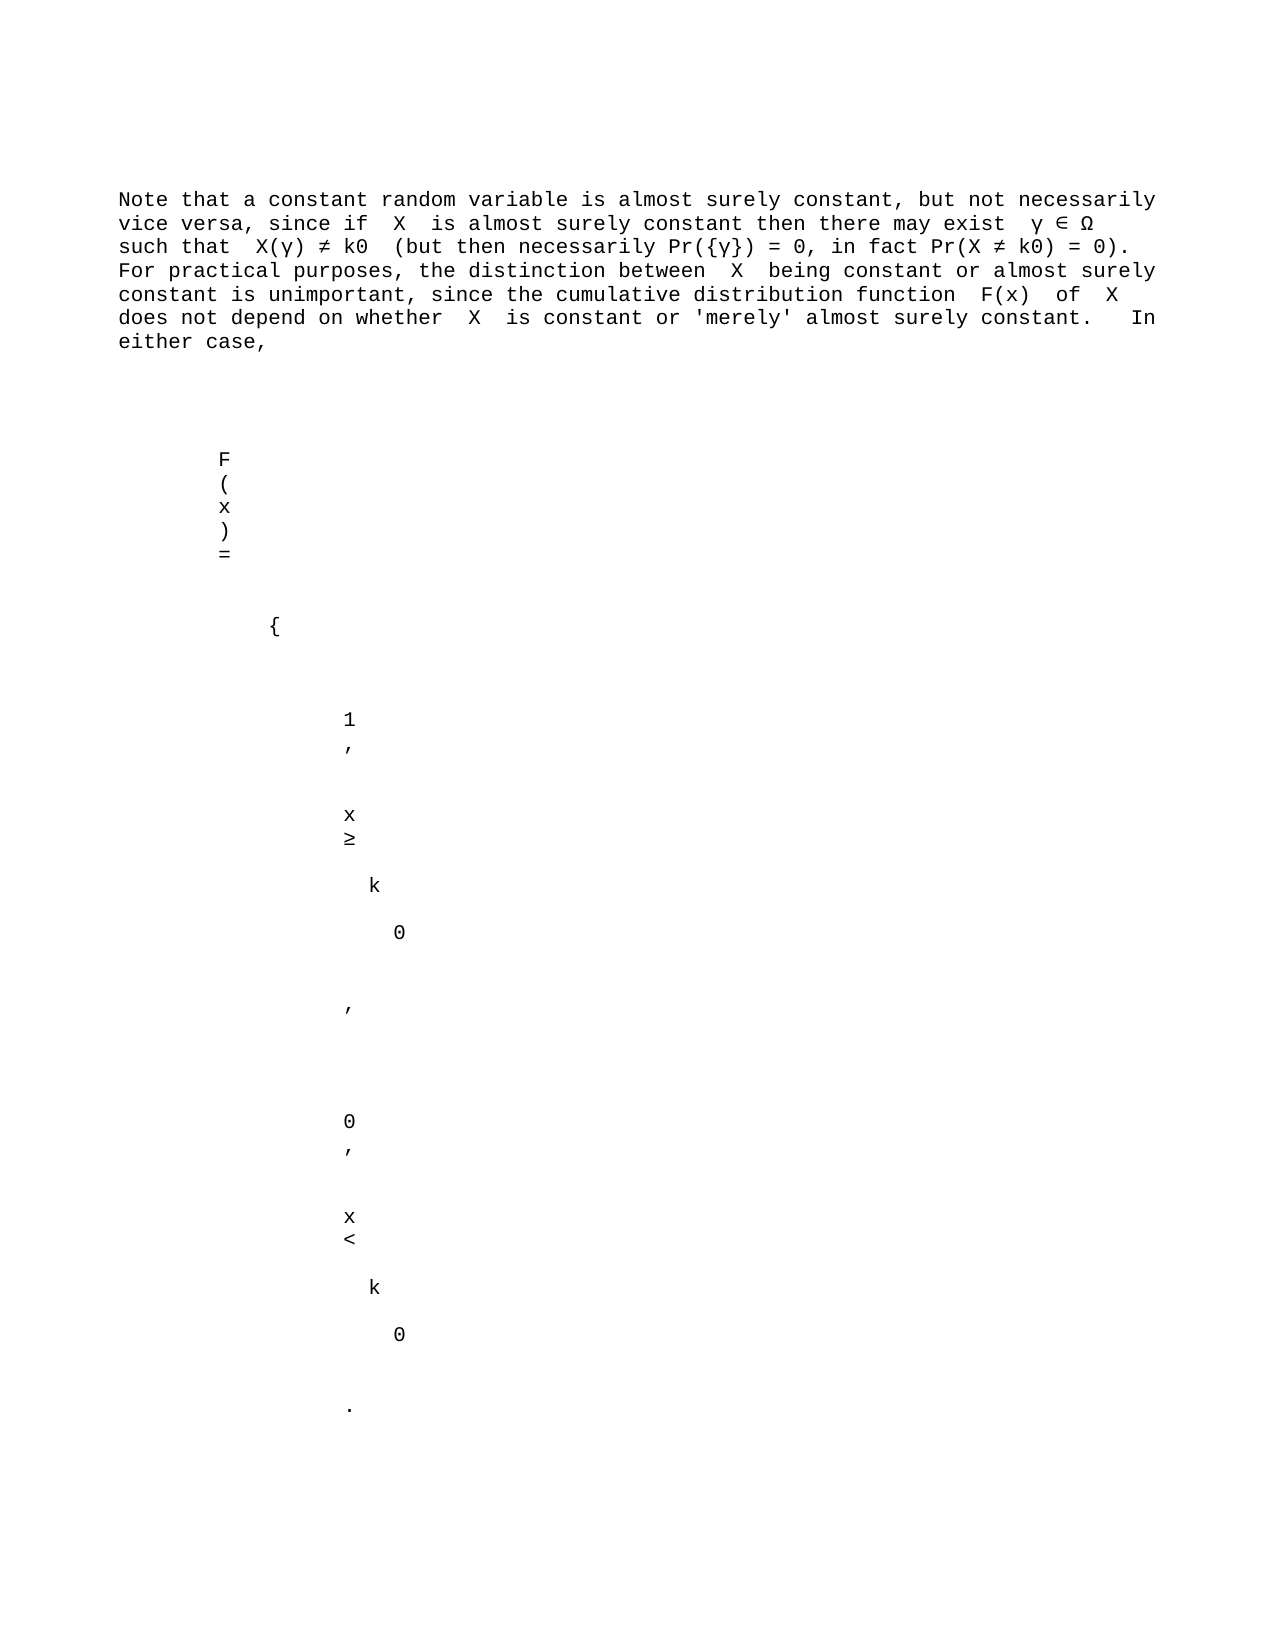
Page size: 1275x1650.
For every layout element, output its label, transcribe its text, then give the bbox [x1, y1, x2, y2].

text Note that a constant random variable is almost surely constant, but not necessarily vice versa, since if X is almost surely constant then there may exist γ ∈ Ω such that X(γ) ≠ k0 (but then necessarily Pr({γ}) = 0, in fact Pr(X ≠ k0) = 0). [118, 189, 1157, 260]
text . [118, 1395, 1157, 1419]
text 0 [118, 1324, 1157, 1348]
text 0 [118, 1111, 1157, 1135]
text x [118, 804, 1157, 827]
text { [118, 615, 1157, 638]
text ≥ [118, 827, 1157, 851]
text ) [118, 520, 1157, 544]
text 1 [118, 709, 1157, 733]
text k [118, 875, 1157, 898]
text , [118, 1135, 1157, 1158]
text For practical purposes, the distinction between X being constant or almost surely constant is unimportant, since the cumulative distribution function F(x) of X does not depend on whether X is constant or 'merely' almost surely constant. In either case, [118, 260, 1157, 354]
text k [118, 1277, 1157, 1300]
text x [118, 1206, 1157, 1229]
text < [118, 1229, 1157, 1253]
text , [118, 733, 1157, 757]
text , [118, 993, 1157, 1017]
text 0 [118, 922, 1157, 946]
text = [118, 544, 1157, 567]
text x [118, 496, 1157, 520]
text F [118, 449, 1157, 473]
text ( [118, 473, 1157, 496]
